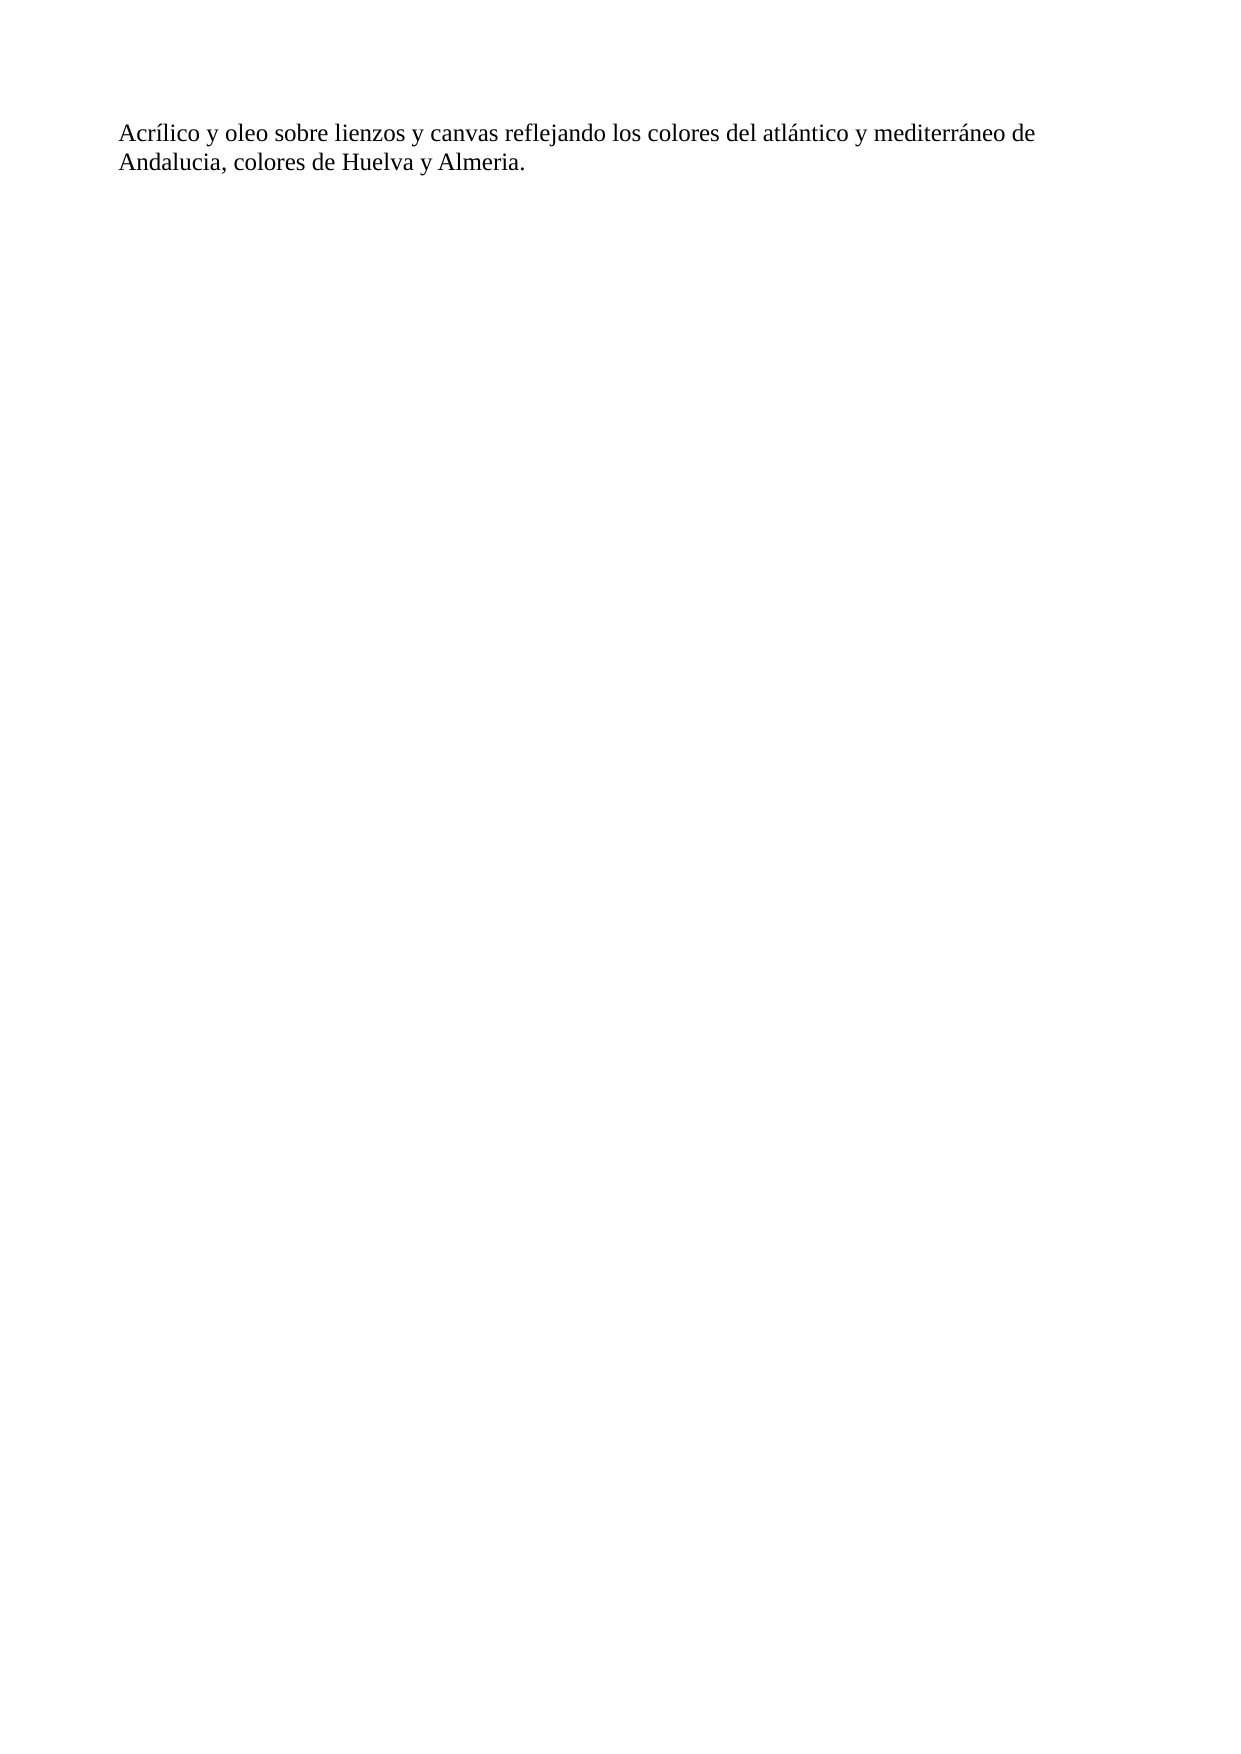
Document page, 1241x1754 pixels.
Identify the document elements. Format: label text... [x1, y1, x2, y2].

text Acrílico y oleo sobre lienzos y canvas reflejando los colores del atlántico y mediterráneo de Andalucia, colores de Huelva y Almeria. [118, 118, 1122, 176]
